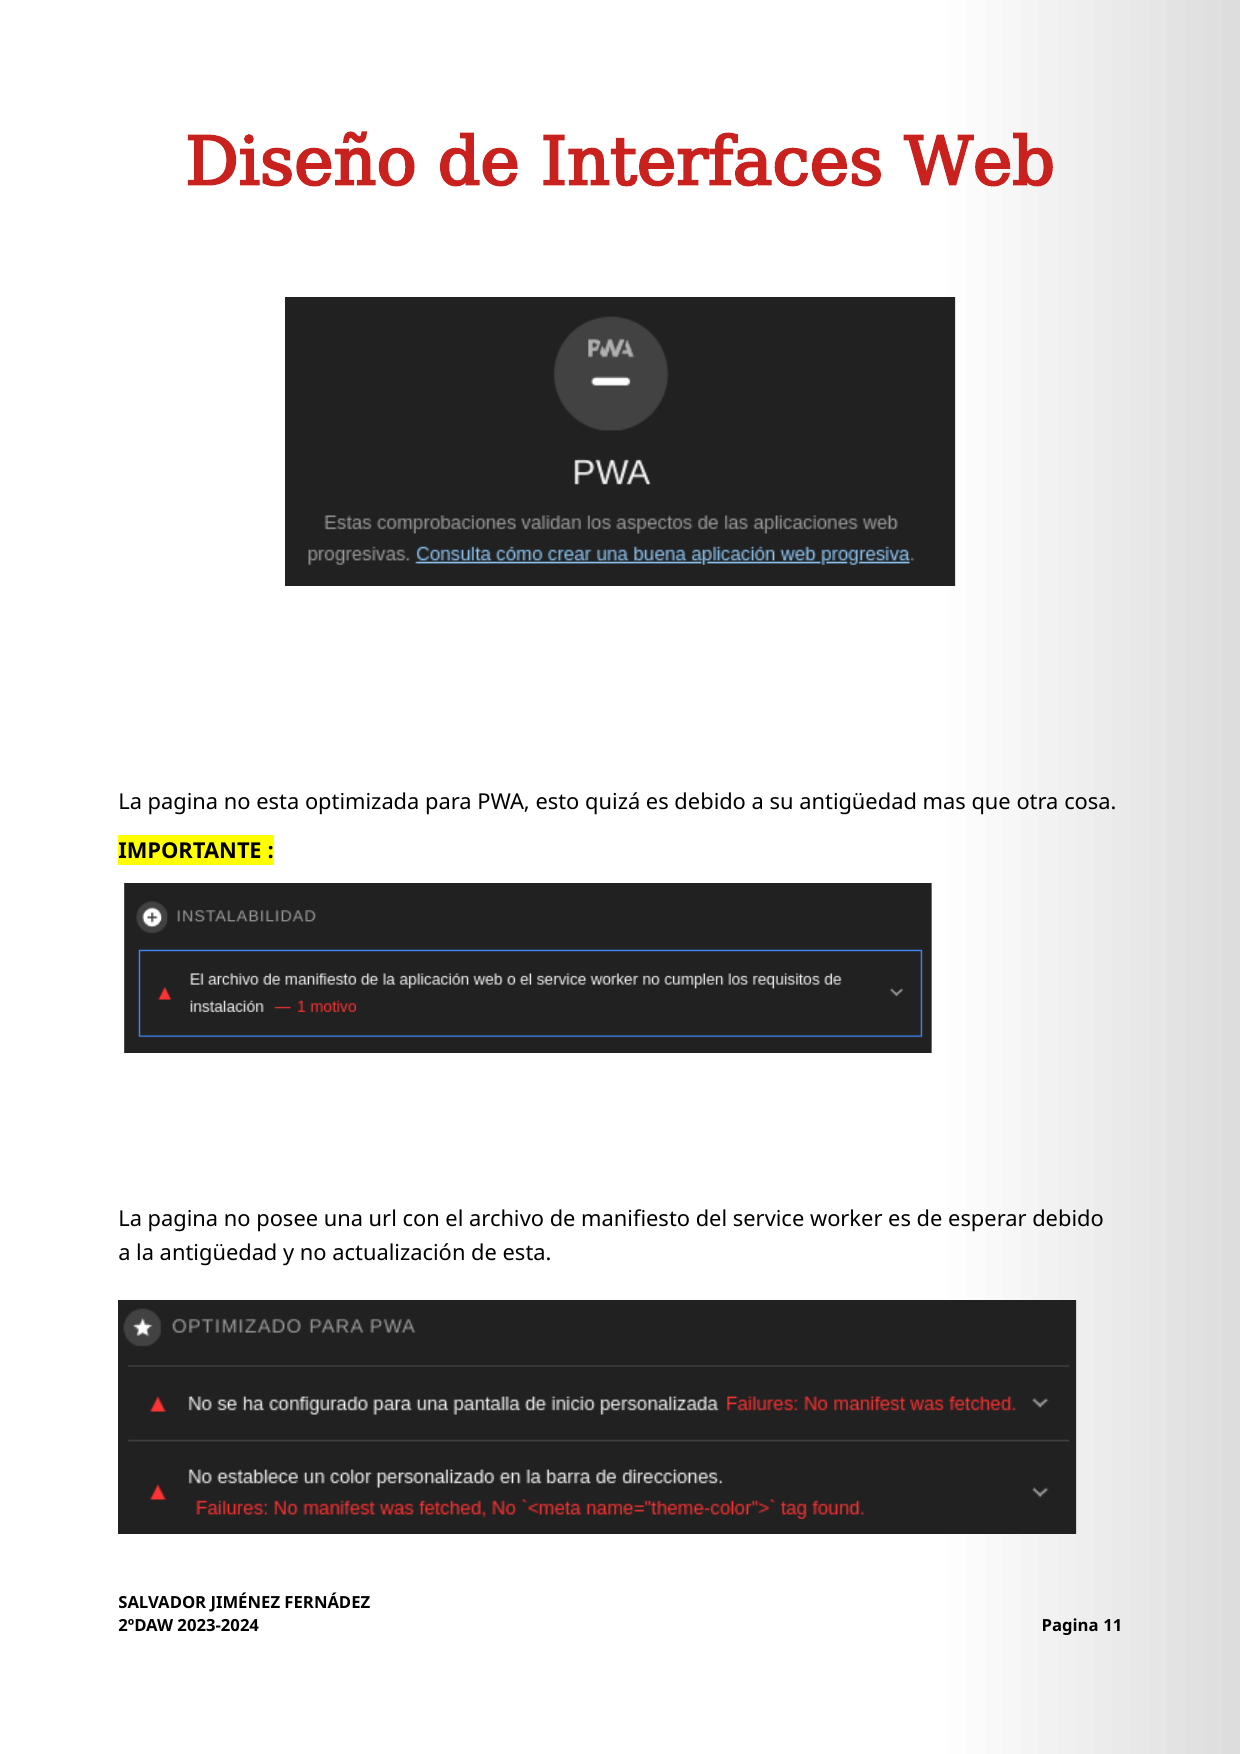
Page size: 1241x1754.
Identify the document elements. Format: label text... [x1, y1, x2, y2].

picture [123, 883, 932, 1053]
text La pagina no posee una url con el archivo de manifiesto del service worker es de esperar debido a la antigüedad y no actualización de esta. [118, 1203, 1122, 1267]
text La pagina no esta optimizada para PWA, esto quizá es debido a su antigüedad mas que otra cosa. [118, 786, 1122, 816]
text IMPORTANTE : [118, 835, 1122, 865]
picture [285, 297, 955, 586]
picture [118, 1300, 1077, 1534]
